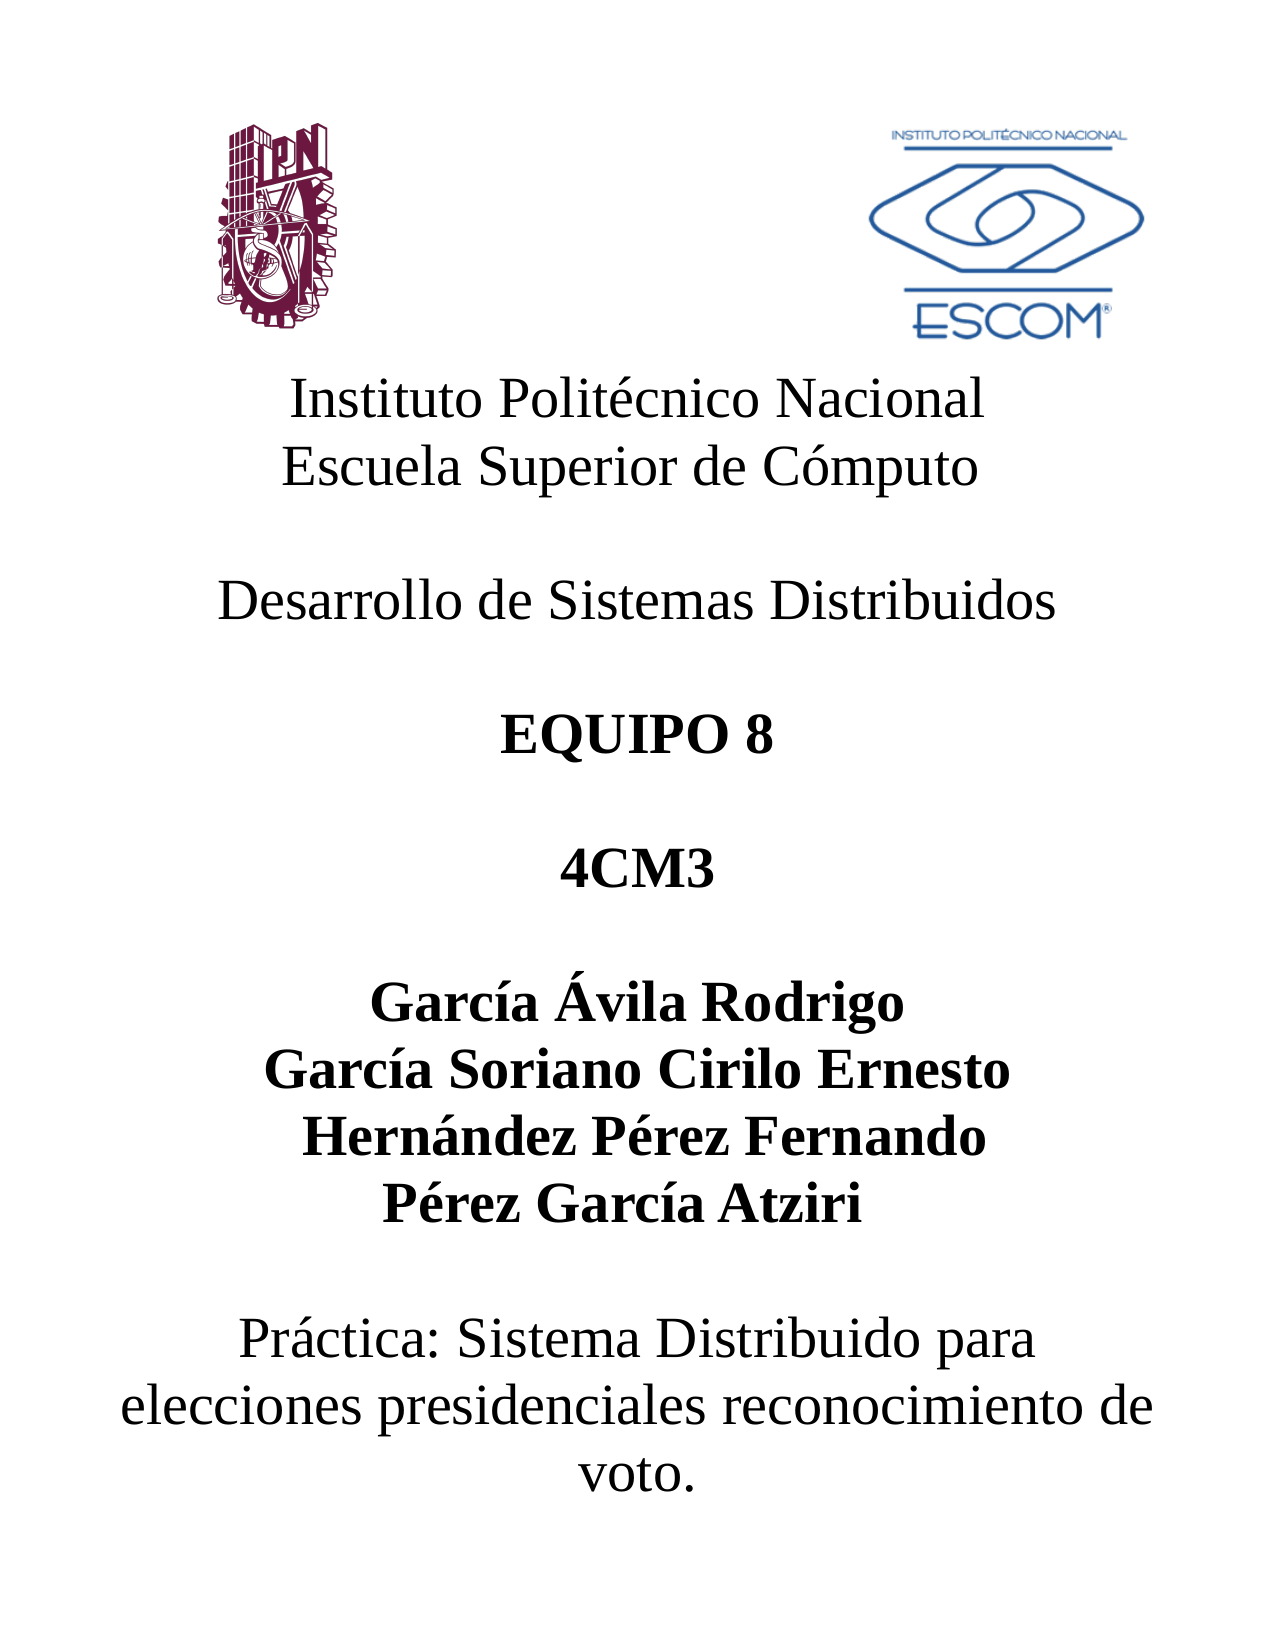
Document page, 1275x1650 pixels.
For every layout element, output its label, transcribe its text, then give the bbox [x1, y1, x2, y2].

picture [860, 122, 1152, 346]
picture [123, 116, 431, 335]
text Instituto Politécnico Nacional [118, 363, 1157, 430]
text EQUIPO 8 [118, 699, 1157, 766]
text Práctica: Sistema Distribuido para elecciones presidenciales reconocimiento de voto. [118, 1302, 1157, 1504]
text 4CM3 [118, 833, 1157, 900]
text Desarrollo de Sistemas Distribuidos [118, 564, 1157, 632]
text Escuela Superior de Cómputo [118, 430, 1157, 497]
text García Ávila Rodrigo García Soriano Cirilo Ernesto Hernández Pérez Fernando Pérez García Atziri [118, 967, 1157, 1235]
